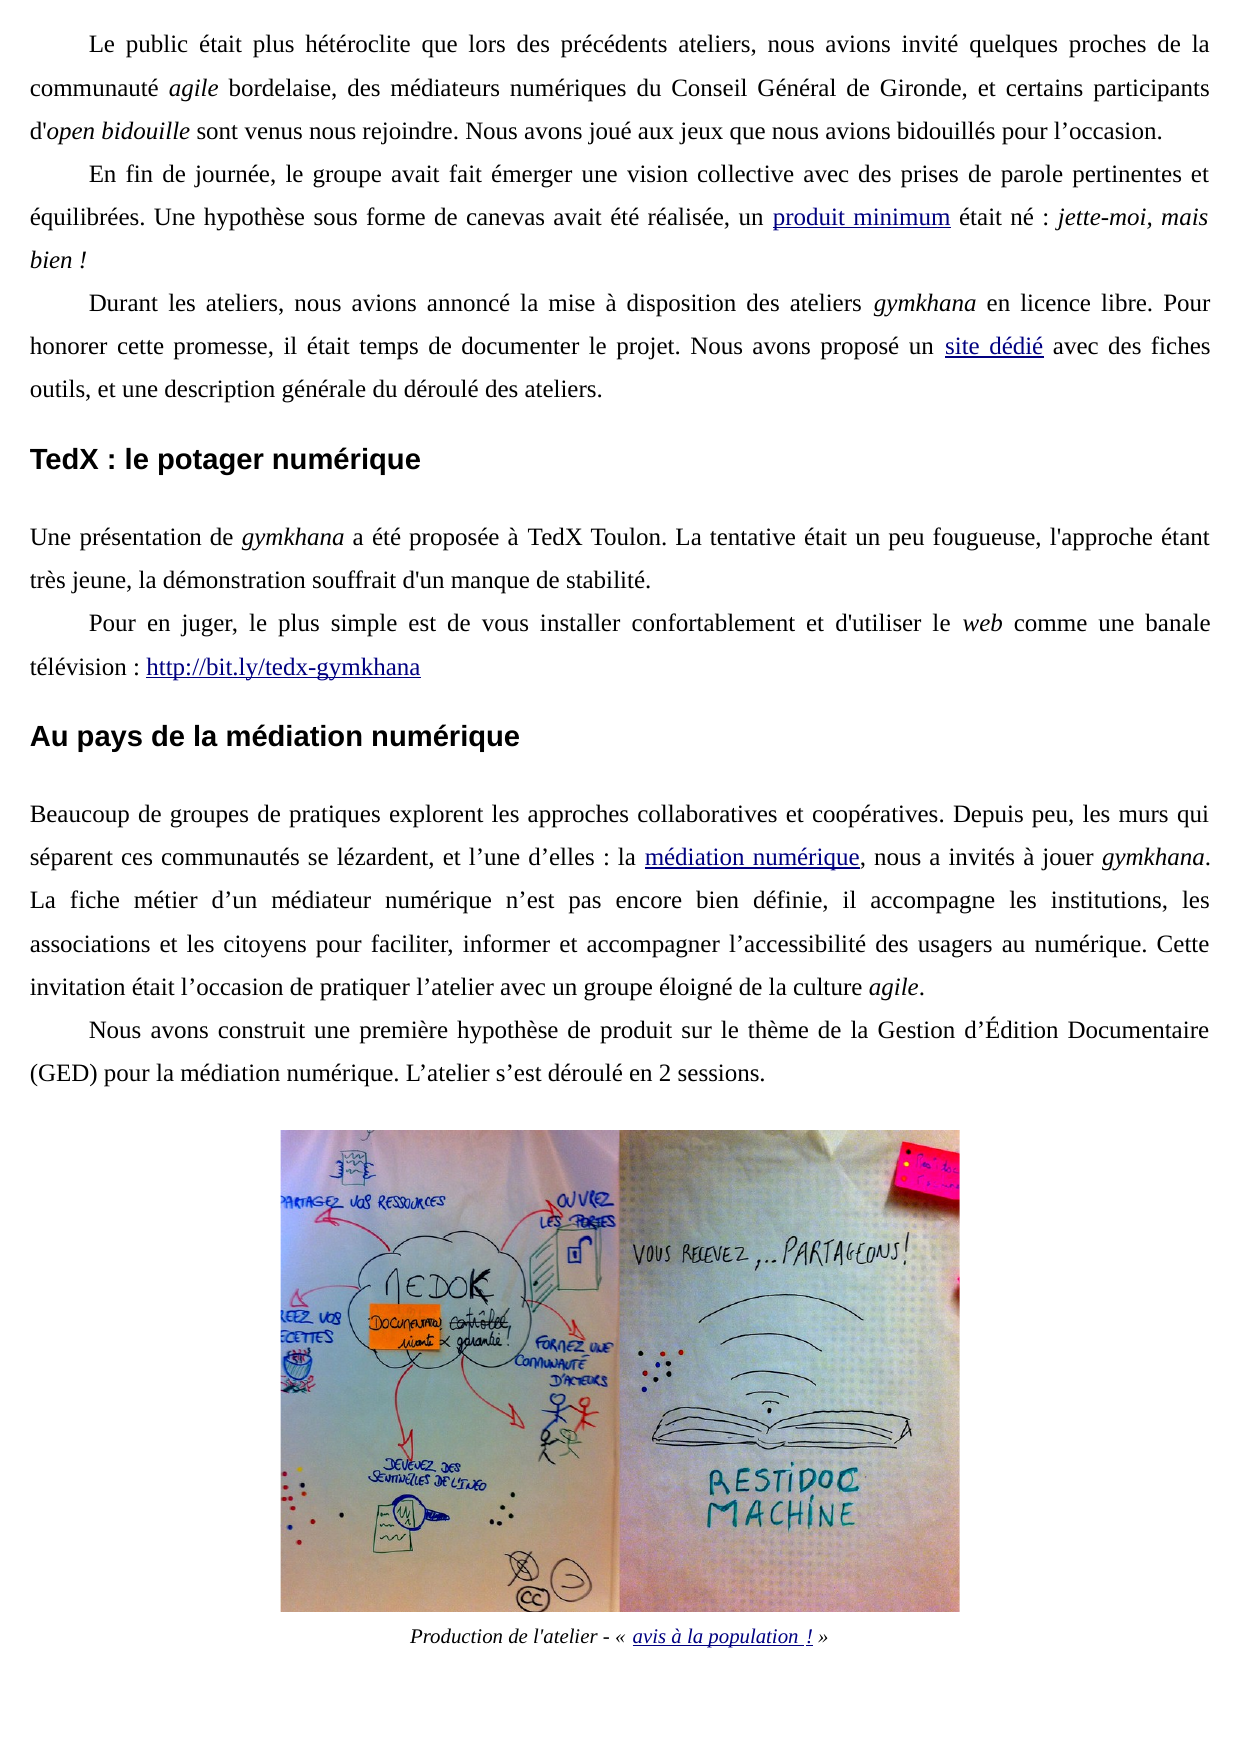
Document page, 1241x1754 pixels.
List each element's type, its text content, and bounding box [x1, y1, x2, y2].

text Durant les ateliers, nous avions annoncé la mise à disposition des ateliers gymkhana en licence libre. Pour honorer cette promesse, il était temps de documenter le projet. Nous avons proposé un site dédié avec des fiches outils, et une description générale du déroulé des ateliers. [29, 288, 1211, 403]
subtitle TedX : le potager numérique [29, 442, 1211, 476]
text Nous avons construit une première hypothèse de produit sur le thème de la Gestion d’Édition Documentaire (GED) pour la médiation numérique. L’atelier s’est déroulé en 2 sessions. [29, 1015, 1211, 1087]
text En fin de journée, le groupe avait fait émerger une vision collective avec des prises de parole pertinentes et équilibrées. Une hypothèse sous forme de canevas avait été réalisée, un produit minimum était né : jette-moi, mais bien ! [29, 159, 1211, 274]
text Production de l'atelier - « avis à la population ! » [29, 1101, 1211, 1648]
text Le public était plus hétéroclite que lors des précédents ateliers, nous avions invité quelques proches de la communauté agile bordelaise, des médiateurs numériques du Conseil Général de Gironde, et certains participants d'open bidouille sont venus nous rejoindre. Nous avons joué aux jeux que nous avions bidouillés pour l’occasion. [29, 29, 1211, 144]
text Pour en juger, le plus simple est de vous installer confortablement et d'utiliser le web comme une banale télévision : http://bit.ly/tedx-gymkhana [29, 608, 1211, 680]
picture [280, 1130, 960, 1612]
text Une présentation de gymkhana a été proposée à TedX Toulon. La tentative était un peu fougueuse, l'approche étant très jeune, la démonstration souffrait d'un manque de stabilité. [29, 522, 1211, 594]
text Beaucoup de groupes de pratiques explorent les approches collaboratives et coopératives. Depuis peu, les murs qui séparent ces communautés se lézardent, et l’une d’elles : la médiation numérique, nous a invités à jouer gymkhana. La fiche métier d’un médiateur numérique n’est pas encore bien définie, il accompagne les institutions, les associations et les citoyens pour faciliter, informer et accompagner l’accessibilité des usagers au numérique. Cette invitation était l’occasion de pratiquer l’atelier avec un groupe éloigné de la culture agile. [29, 799, 1211, 1001]
subtitle Au pays de la médiation numérique [29, 719, 1211, 753]
